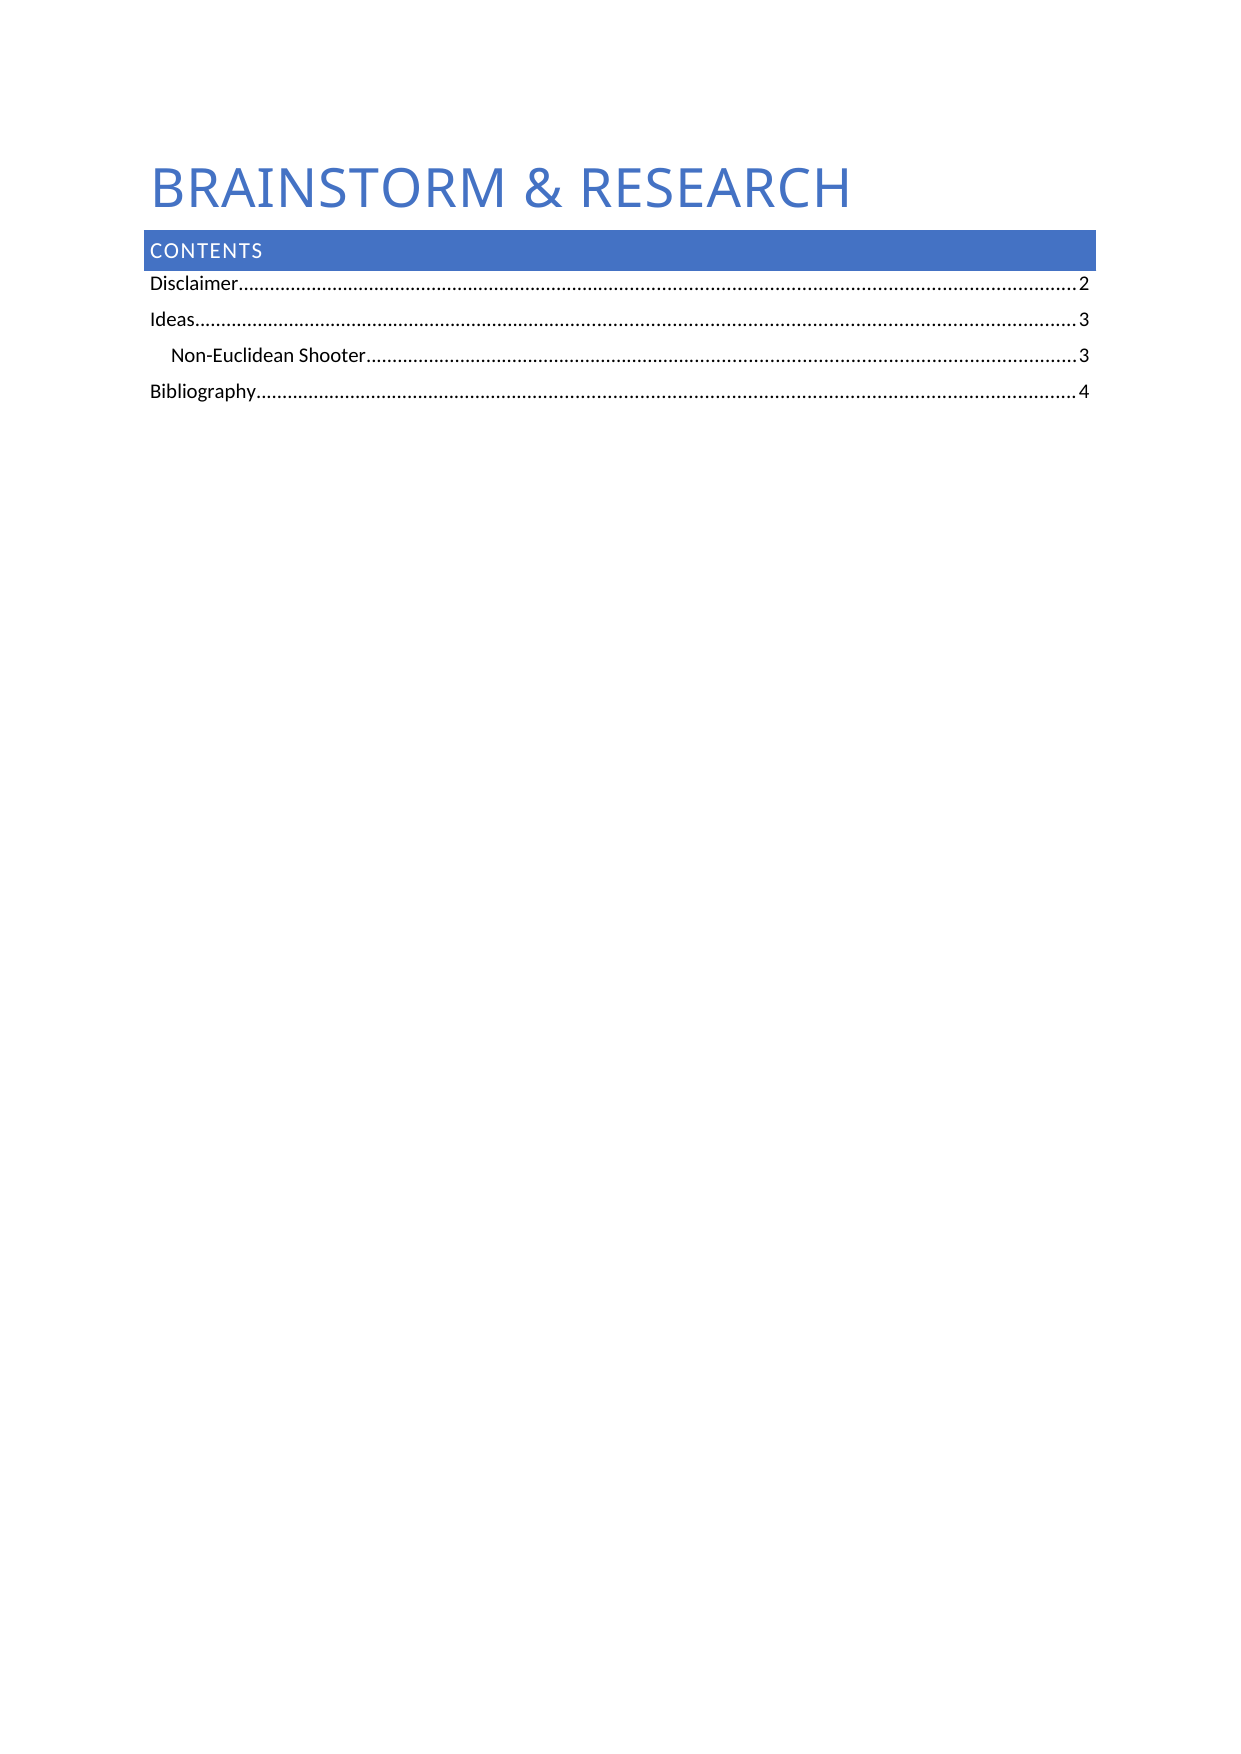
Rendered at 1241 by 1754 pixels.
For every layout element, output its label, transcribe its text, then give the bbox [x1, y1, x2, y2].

subtitle Contents [150, 236, 1090, 264]
title Brainstorm & Research [150, 150, 1090, 224]
text Non-Euclidean Shooter 3 [171, 342, 1090, 368]
text Ideas 3 [150, 306, 1090, 332]
text Disclaimer 2 [150, 271, 1090, 296]
text Bibliography 4 [150, 378, 1090, 403]
